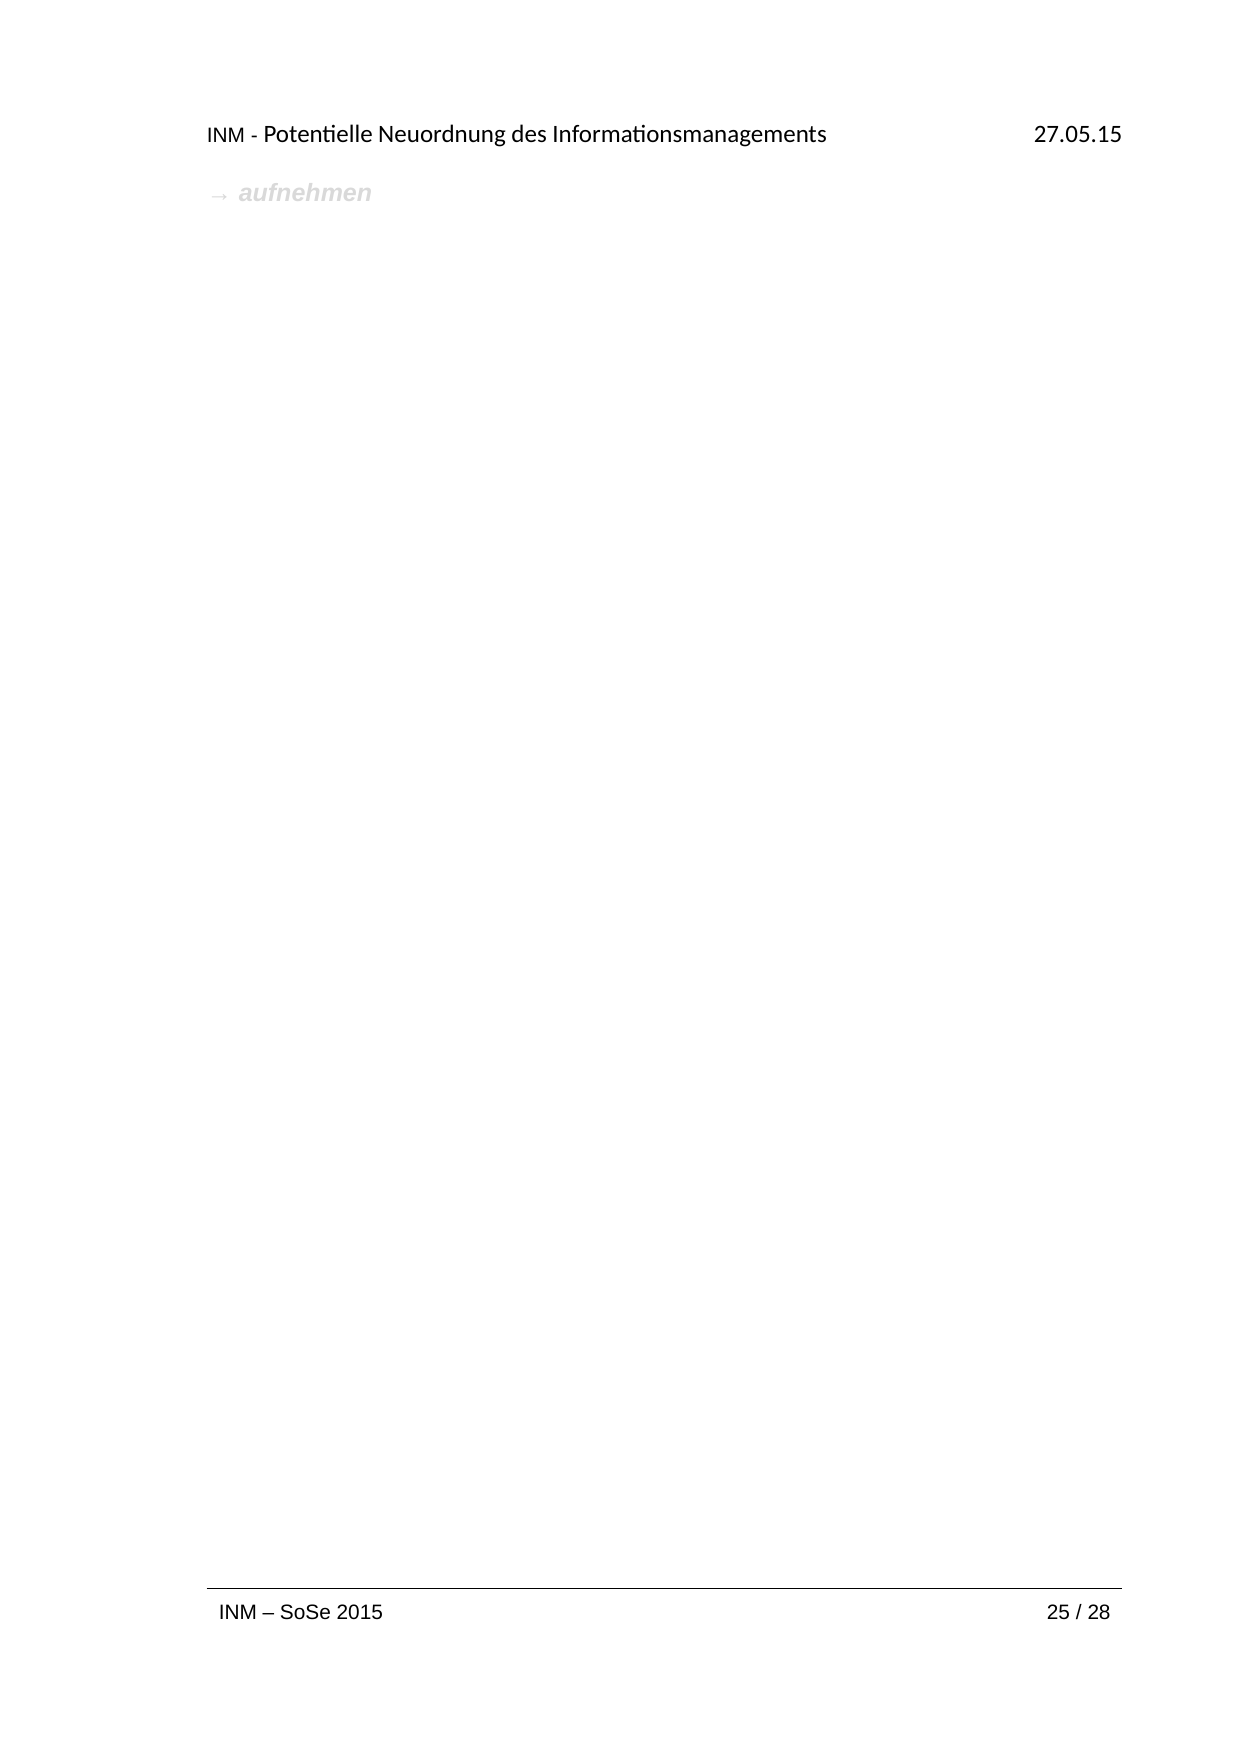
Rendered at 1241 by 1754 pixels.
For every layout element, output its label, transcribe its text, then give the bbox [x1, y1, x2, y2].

text → aufnehmen [207, 178, 1122, 207]
